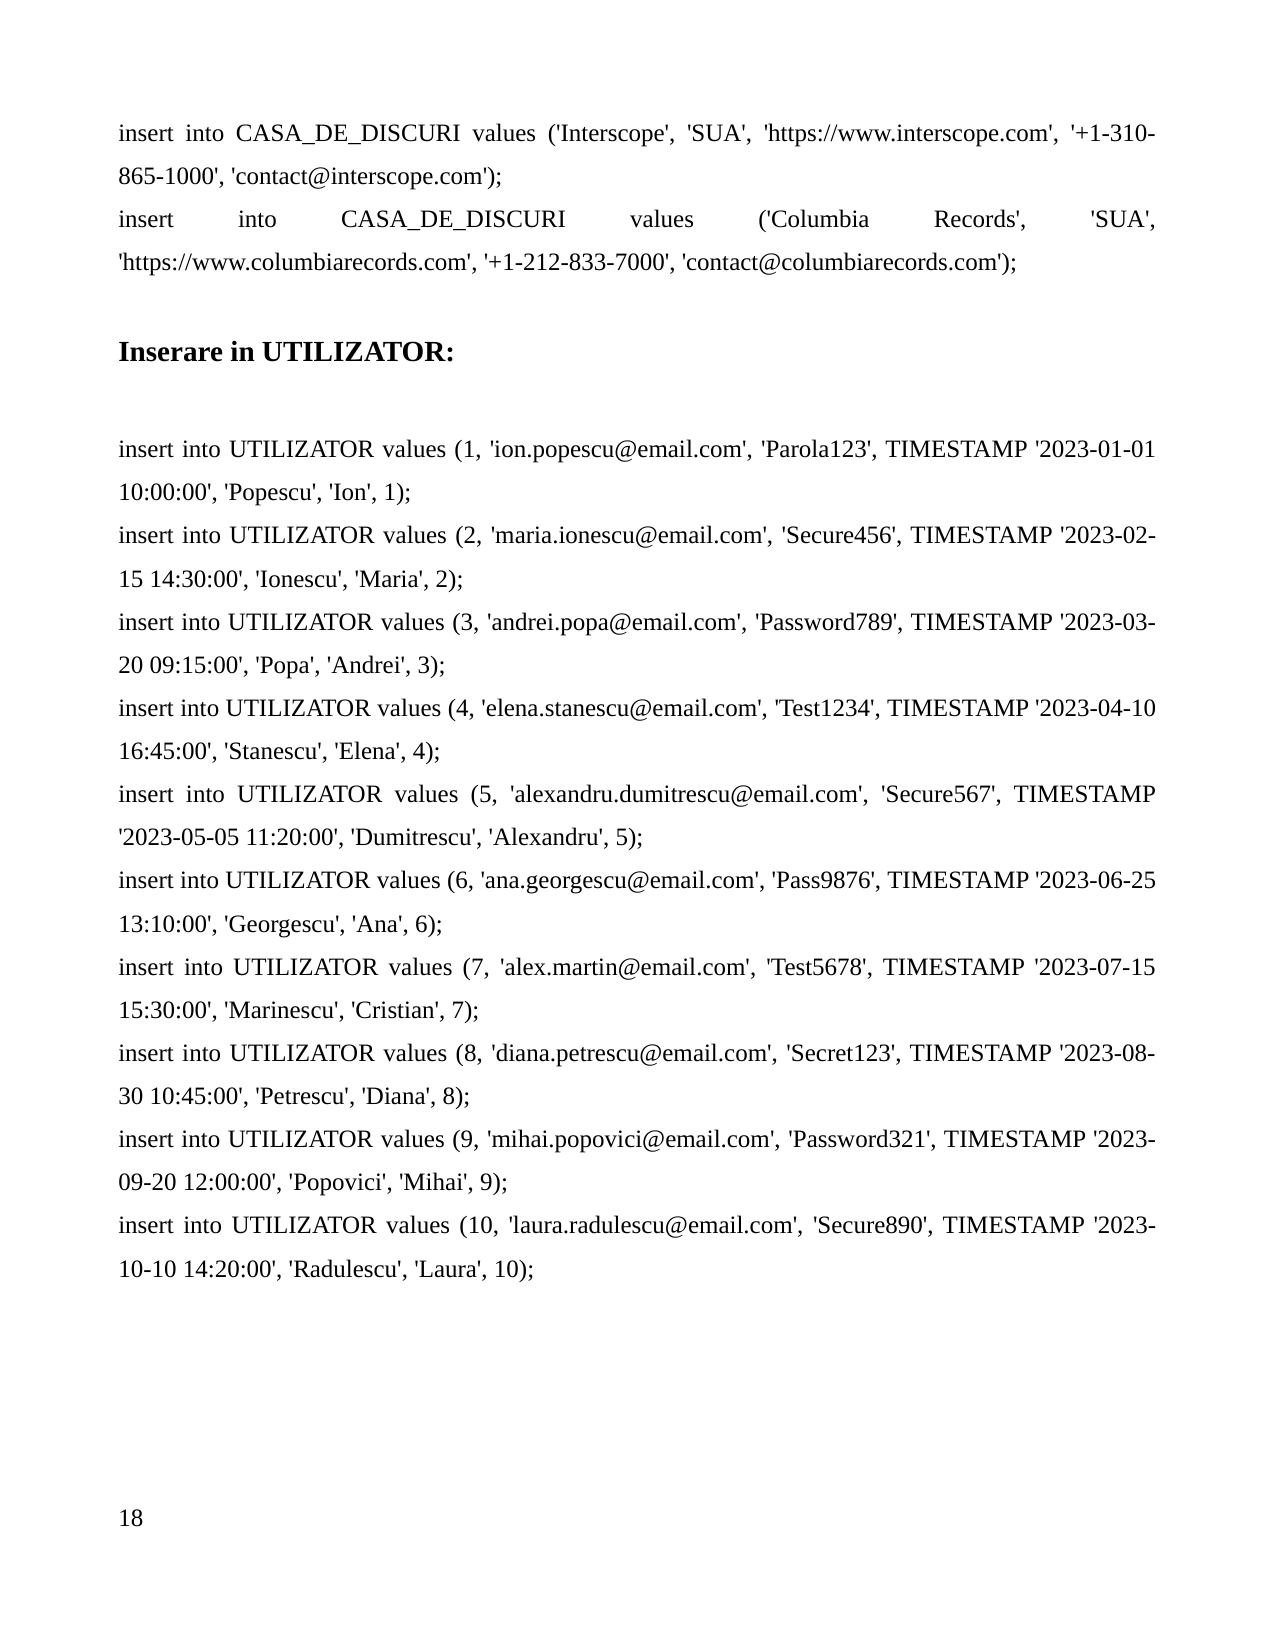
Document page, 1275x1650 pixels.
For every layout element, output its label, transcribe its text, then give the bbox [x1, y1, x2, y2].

text insert into UTILIZATOR values (5, 'alexandru.dumitrescu@email.com', 'Secure567', TIMESTAMP '2023-05-05 11:20:00', 'Dumitrescu', 'Alexandru', 5); [118, 779, 1157, 851]
text insert into UTILIZATOR values (8, 'diana.petrescu@email.com', 'Secret123', TIMESTAMP '2023-08-30 10:45:00', 'Petrescu', 'Diana', 8); [118, 1038, 1157, 1110]
text insert into CASA_DE_DISCURI values ('Columbia Records', 'SUA', 'https://www.columbiarecords.com', '+1-212-833-7000', 'contact@columbiarecords.com'); [118, 204, 1157, 276]
text insert into CASA_DE_DISCURI values ('Interscope', 'SUA', 'https://www.interscope.com', '+1-310-865-1000', 'contact@interscope.com'); [118, 118, 1157, 190]
text insert into UTILIZATOR values (1, 'ion.popescu@email.com', 'Parola123', TIMESTAMP '2023-01-01 10:00:00', 'Popescu', 'Ion', 1); [118, 434, 1157, 506]
text insert into UTILIZATOR values (6, 'ana.georgescu@email.com', 'Pass9876', TIMESTAMP '2023-06-25 13:10:00', 'Georgescu', 'Ana', 6); [118, 866, 1157, 937]
text insert into UTILIZATOR values (10, 'laura.radulescu@email.com', 'Secure890', TIMESTAMP '2023-10-10 14:20:00', 'Radulescu', 'Laura', 10); [118, 1211, 1157, 1282]
text Inserare in UTILIZATOR: [118, 334, 1157, 367]
text insert into UTILIZATOR values (7, 'alex.martin@email.com', 'Test5678', TIMESTAMP '2023-07-15 15:30:00', 'Marinescu', 'Cristian', 7); [118, 952, 1157, 1024]
text insert into UTILIZATOR values (4, 'elena.stanescu@email.com', 'Test1234', TIMESTAMP '2023-04-10 16:45:00', 'Stanescu', 'Elena', 4); [118, 693, 1157, 765]
text insert into UTILIZATOR values (2, 'maria.ionescu@email.com', 'Secure456', TIMESTAMP '2023-02-15 14:30:00', 'Ionescu', 'Maria', 2); [118, 521, 1157, 592]
text insert into UTILIZATOR values (9, 'mihai.popovici@email.com', 'Password321', TIMESTAMP '2023-09-20 12:00:00', 'Popovici', 'Mihai', 9); [118, 1124, 1157, 1196]
text insert into UTILIZATOR values (3, 'andrei.popa@email.com', 'Password789', TIMESTAMP '2023-03-20 09:15:00', 'Popa', 'Andrei', 3); [118, 607, 1157, 679]
